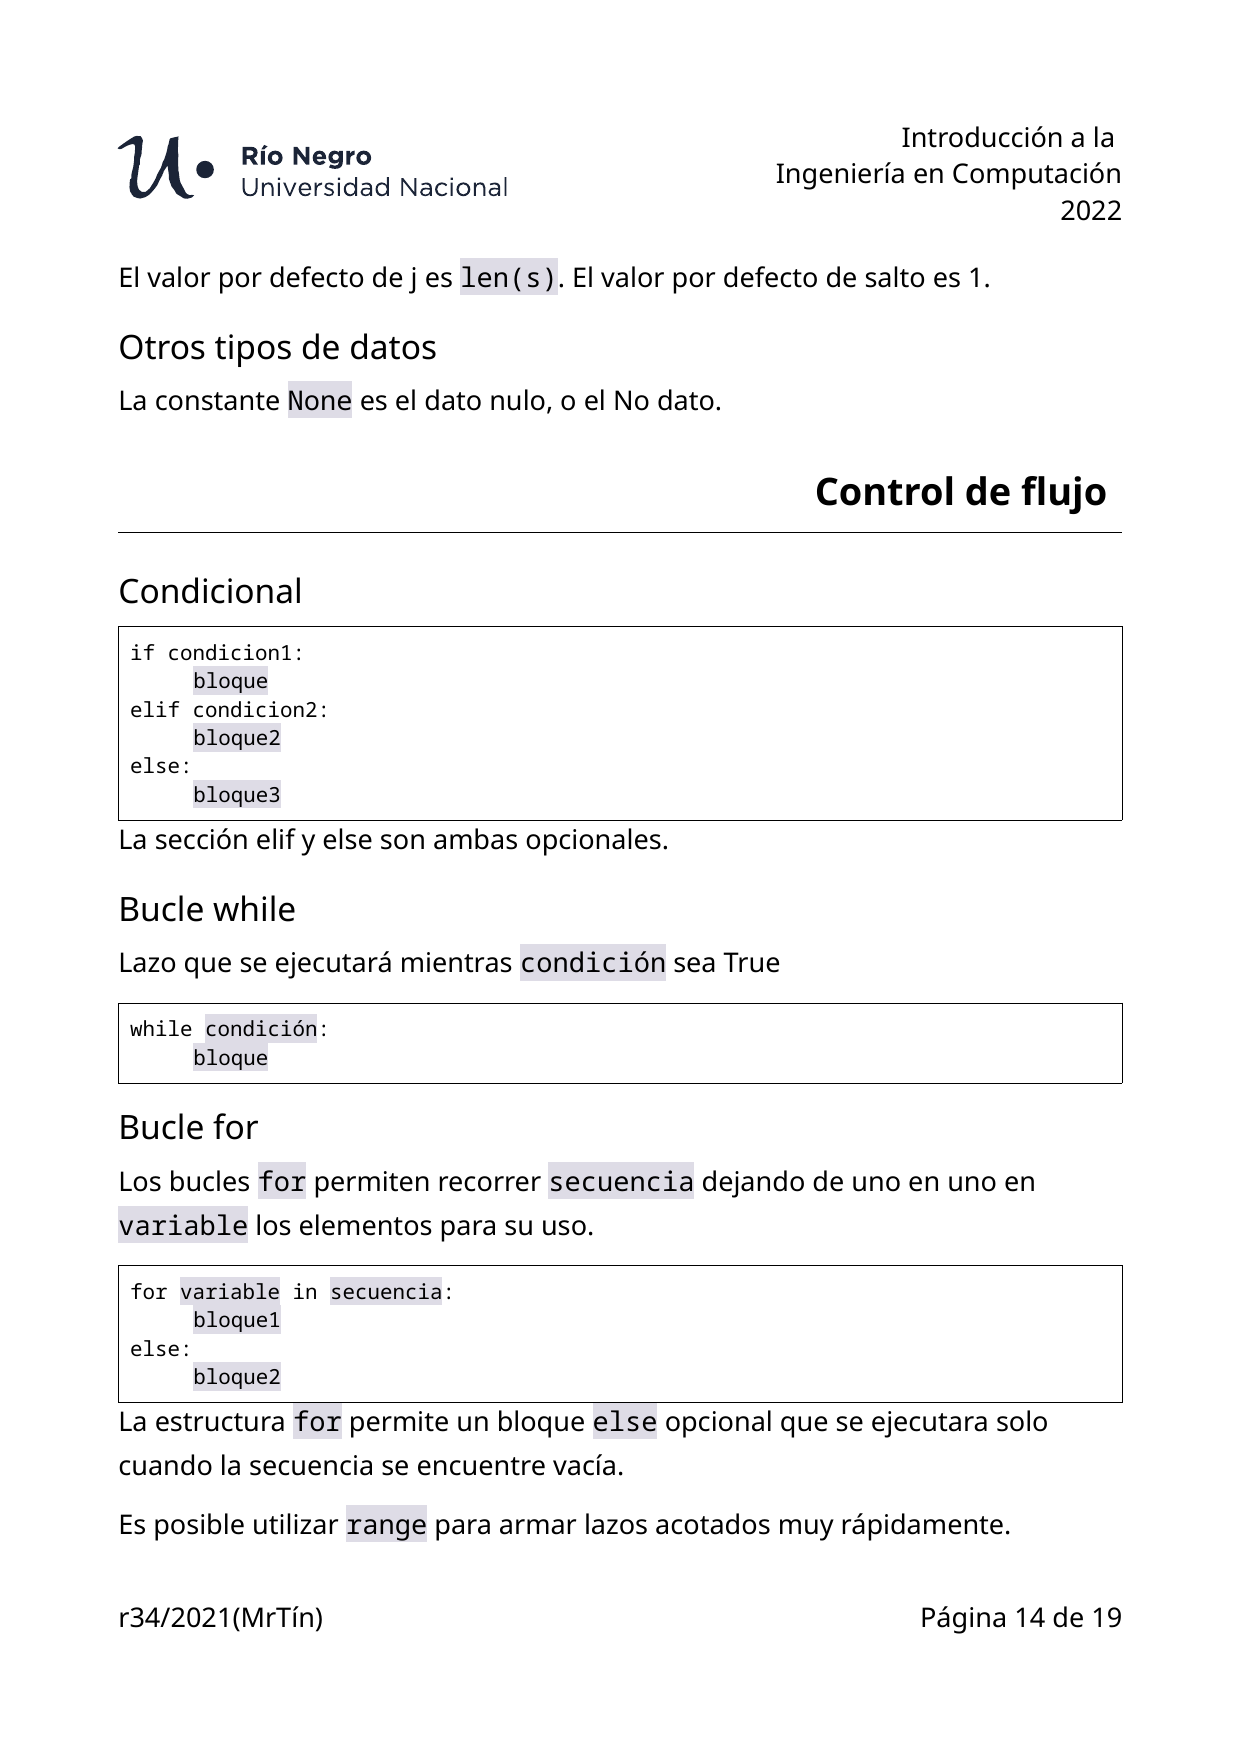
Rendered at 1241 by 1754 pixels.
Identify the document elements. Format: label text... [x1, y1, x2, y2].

text Lazo que se ejecutará mientras condición sea True [666, 944, 1122, 981]
text El valor por defecto de j es len(s). El valor por defecto de salto es 1. [118, 258, 460, 295]
subtitle Condicional [118, 568, 1122, 613]
subtitle Bucle for [118, 1104, 1122, 1149]
text bloque [119, 1031, 1122, 1083]
text elif condicion2: [119, 683, 1122, 711]
text while condición: [119, 1004, 1122, 1031]
text Lazo que se ejecutará mientras condición sea True [118, 944, 520, 981]
text else: [119, 1322, 1122, 1350]
text Es posible utilizar range para armar lazos acotados muy rápidamente. [427, 1505, 1122, 1542]
text bloque2 [119, 711, 1122, 740]
text bloque1 [280, 1293, 1122, 1322]
text La constante None es el dato nulo, o el No dato. [352, 381, 1122, 418]
subtitle Control de flujo [118, 450, 1122, 532]
subtitle Bucle while [118, 885, 1122, 931]
text bloque3 [119, 768, 1122, 820]
text La estructura for permite un bloque else opcional que se ejecutara solo cuando la secuencia se encuentre vacía. [118, 1403, 1122, 1483]
subtitle Otros tipos de datos [118, 323, 1122, 369]
text Es posible utilizar range para armar lazos acotados muy rápidamente. [118, 1505, 346, 1542]
text El valor por defecto de j es len(s). El valor por defecto de salto es 1. [558, 258, 1122, 295]
text for variable in secuencia: [119, 1266, 1122, 1293]
text bloque1 [119, 1293, 193, 1322]
text bloque [119, 654, 1122, 683]
text Los bucles for permiten recorrer secuencia dejando de uno en uno en variable los elementos para su uso. [118, 1162, 1122, 1243]
text La sección elif y else son ambas opcionales. [118, 821, 1122, 857]
text else: [119, 740, 1122, 768]
text if condicion1: [119, 627, 1122, 654]
text La constante None es el dato nulo, o el No dato. [118, 381, 288, 418]
text bloque2 [119, 1350, 1122, 1402]
